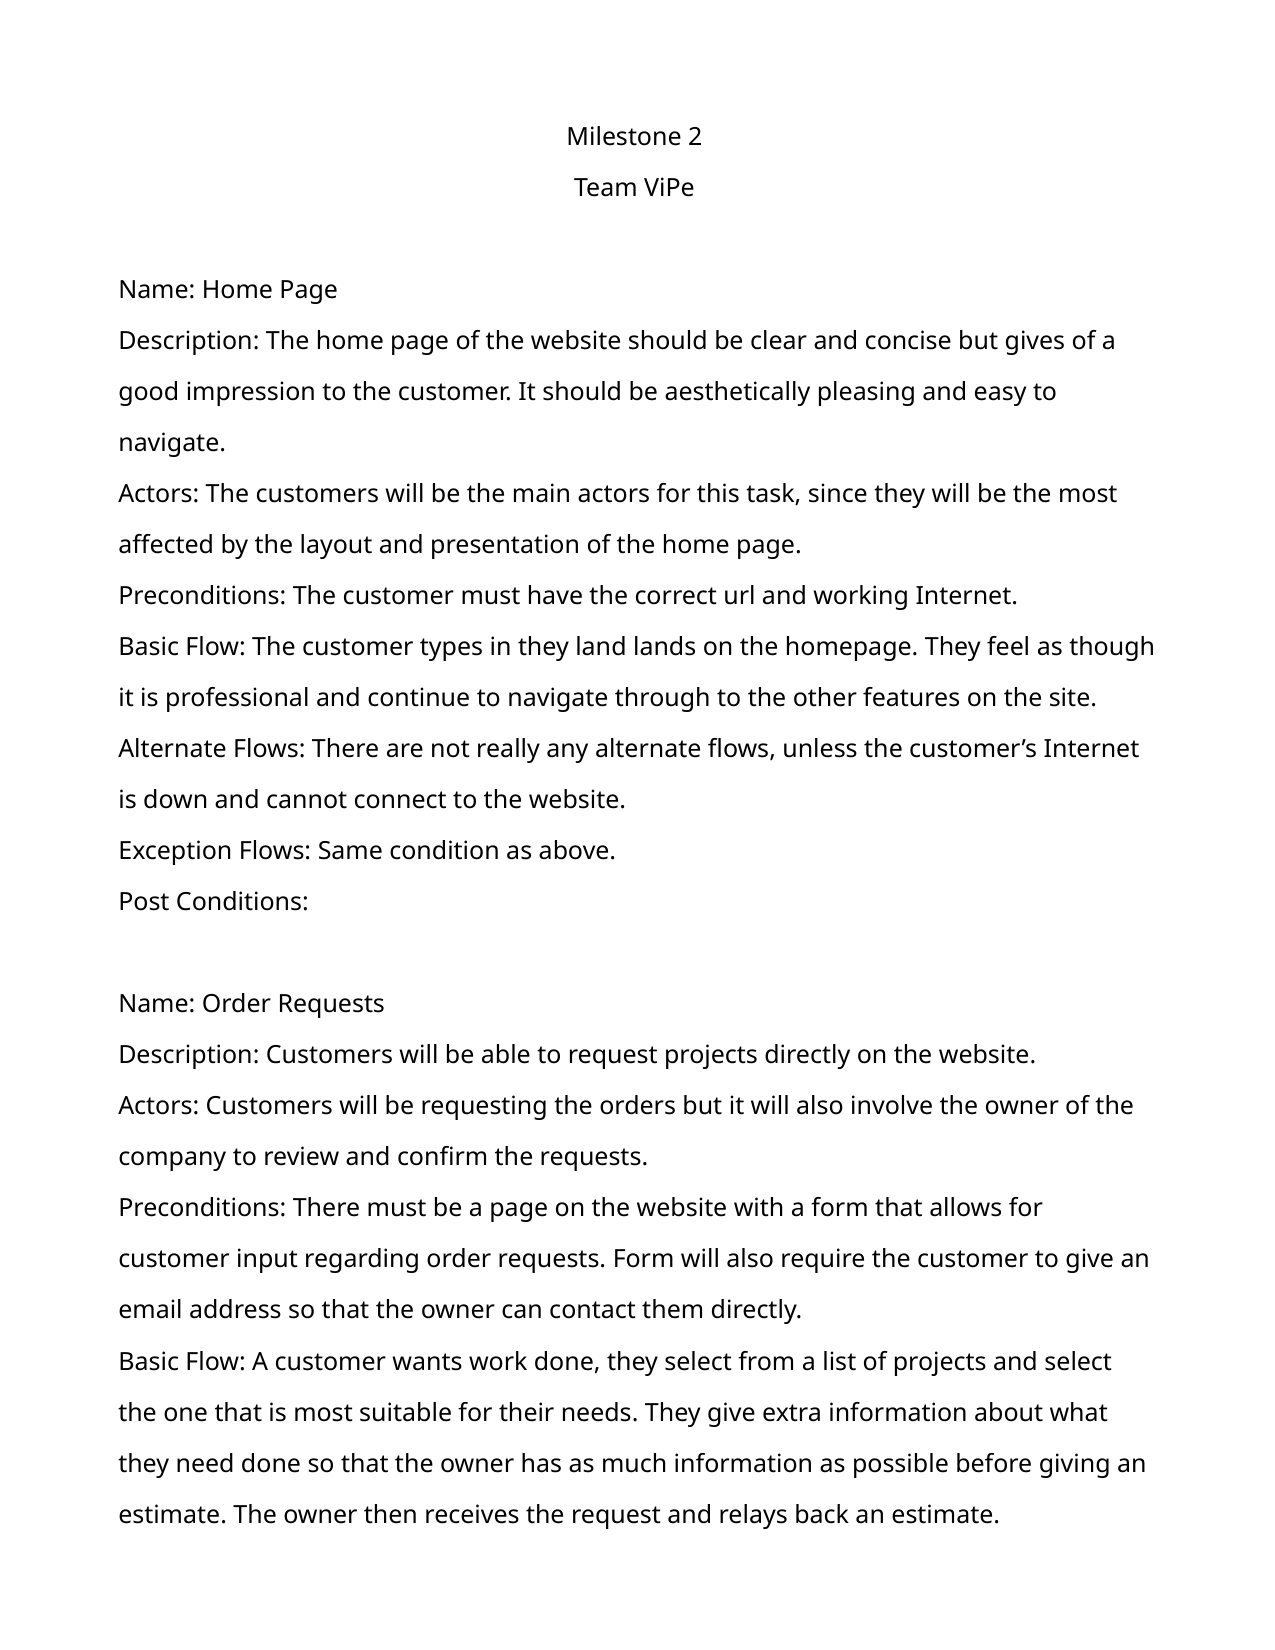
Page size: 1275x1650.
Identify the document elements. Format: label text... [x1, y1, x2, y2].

text Milestone 2 [118, 118, 1157, 152]
text Team ViPe [118, 169, 1157, 203]
text Post Conditions: [118, 884, 1157, 918]
text Preconditions: The customer must have the correct url and working Internet. [118, 577, 1157, 612]
text Description: Customers will be able to request projects directly on the website. [118, 1037, 1157, 1071]
text Actors: Customers will be requesting the orders but it will also involve the owner of the company to review and confirm the requests. [118, 1088, 1157, 1173]
text Exception Flows: Same condition as above. [118, 833, 1157, 867]
text Name: Home Page [118, 271, 1157, 305]
text Description: The home page of the website should be clear and concise but gives of a good impression to the customer. It should be aesthetically pleasing and easy to navigate. [118, 322, 1157, 458]
text Basic Flow: The customer types in they land lands on the homepage. They feel as though it is professional and continue to navigate through to the other features on the site. [118, 628, 1157, 714]
text Basic Flow: A customer wants work done, they select from a list of projects and select the one that is most suitable for their needs. They give extra information about what they need done so that the owner has as much information as possible before giving an estimate. The owner then receives the request and relays back an estimate. [118, 1343, 1157, 1530]
text Alternate Flows: There are not really any alternate flows, unless the customer’s Internet is down and cannot connect to the website. [118, 731, 1157, 816]
text Name: Order Requests [118, 986, 1157, 1020]
text Actors: The customers will be the main actors for this task, since they will be the most affected by the layout and presentation of the home page. [118, 475, 1157, 561]
text Preconditions: There must be a page on the website with a form that allows for customer input regarding order requests. Form will also require the customer to give an email address so that the owner can contact them directly. [118, 1190, 1157, 1326]
